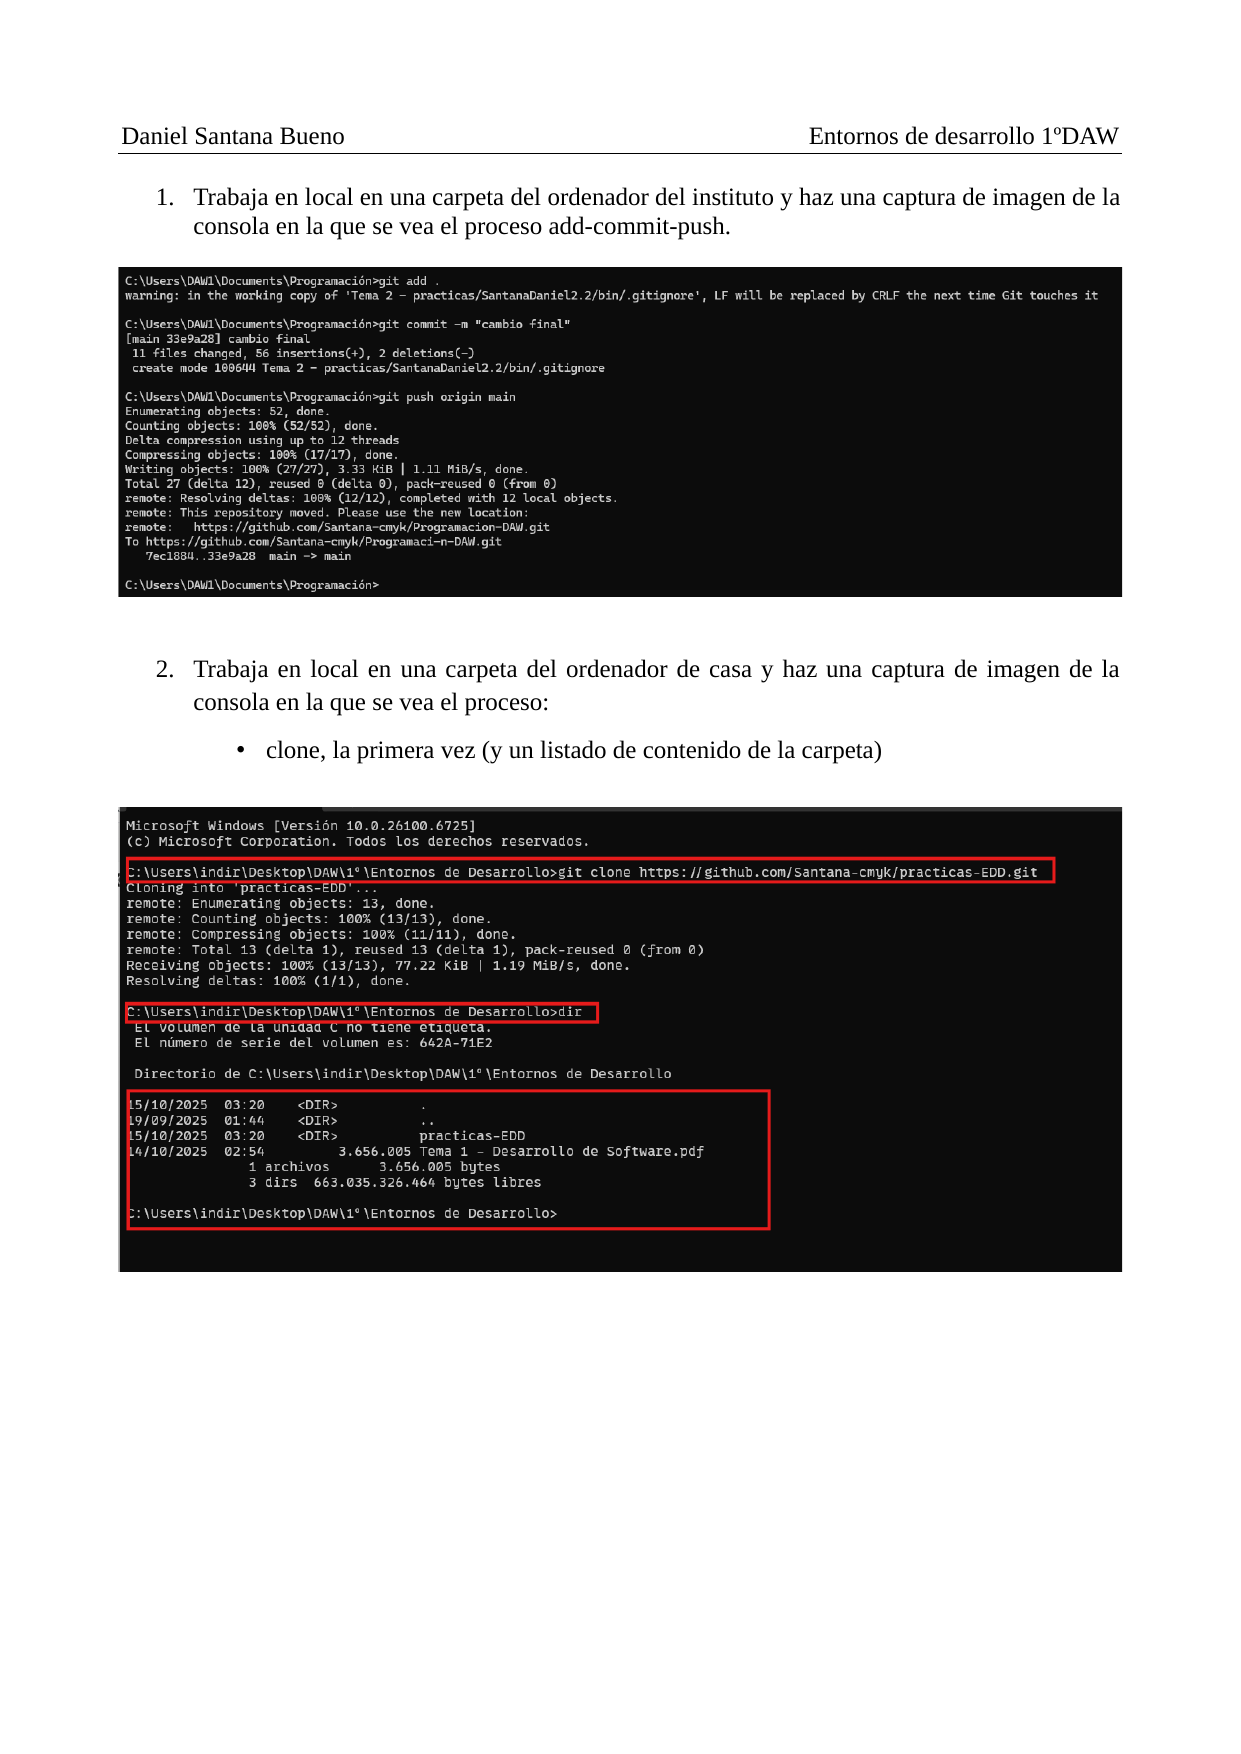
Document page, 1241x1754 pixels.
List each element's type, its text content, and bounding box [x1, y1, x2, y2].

picture [118, 267, 1123, 597]
list clone, la primera vez (y un listado de contenido de la carpeta) [236, 735, 1122, 763]
list Trabaja en local en una carpeta del ordenador del instituto y haz una captura de imagen de la consola en la que se vea el proceso add-commit-push. [156, 182, 1122, 240]
list Trabaja en local en una carpeta del ordenador de casa y haz una captura de imagen de la consola en la que se vea el proceso: [156, 654, 1122, 716]
picture [118, 807, 1123, 1272]
